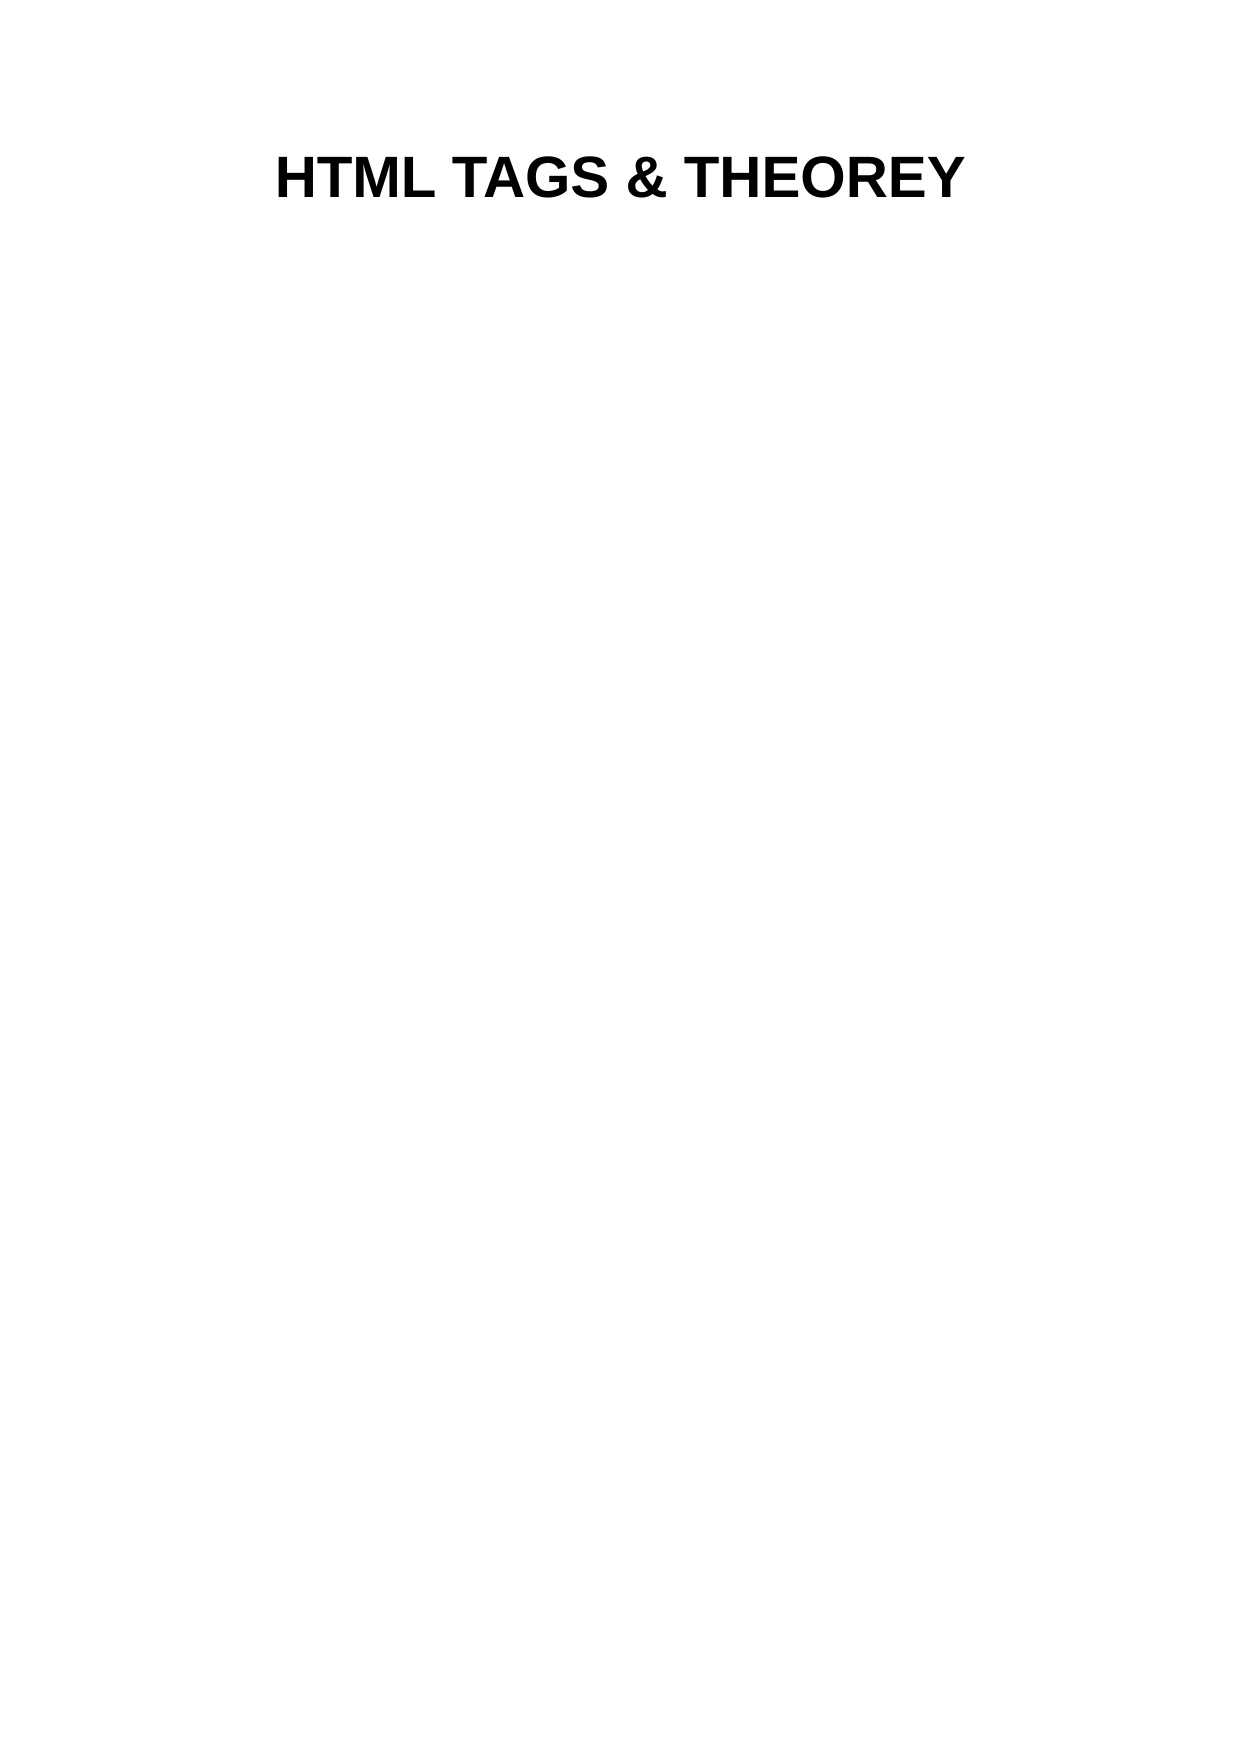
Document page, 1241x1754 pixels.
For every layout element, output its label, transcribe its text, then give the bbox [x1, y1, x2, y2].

title HTML TAGS & THEOREY [118, 143, 1122, 210]
